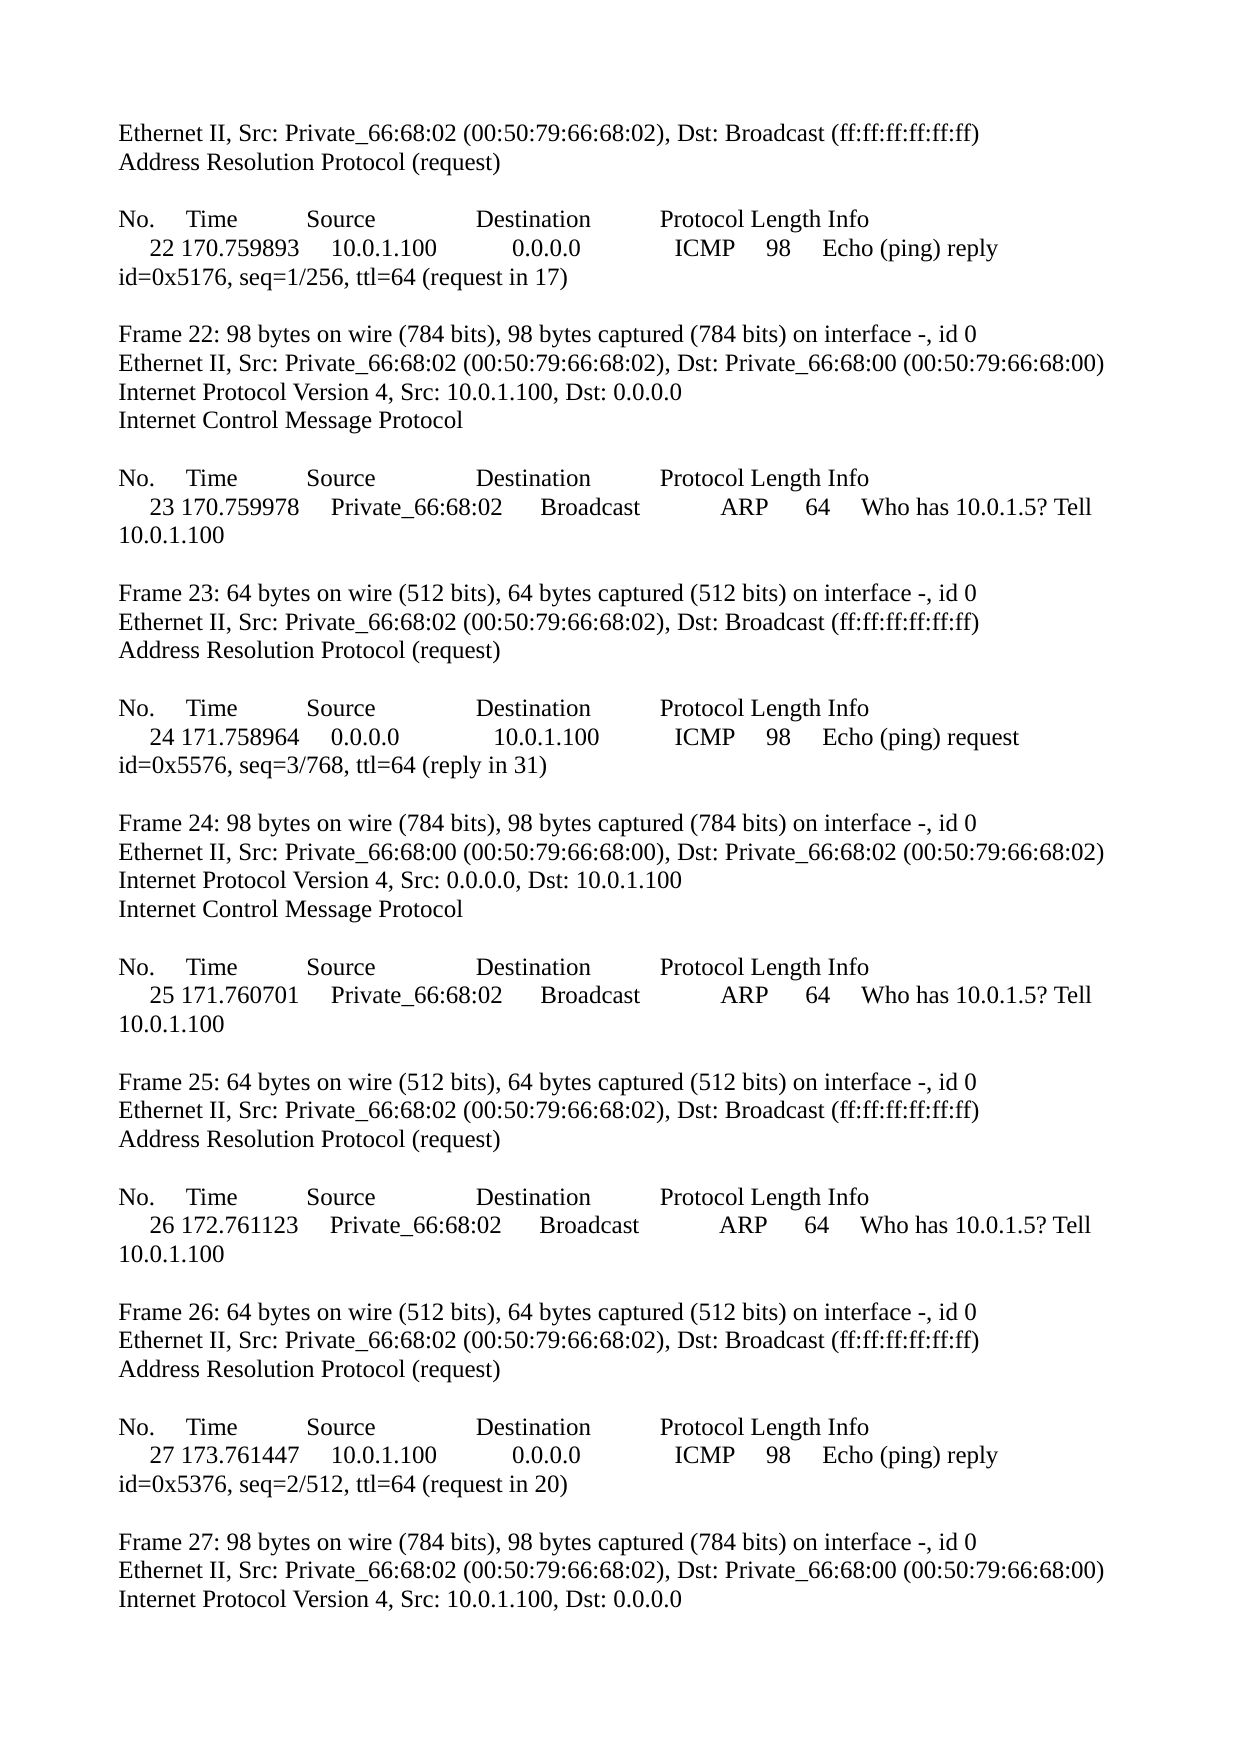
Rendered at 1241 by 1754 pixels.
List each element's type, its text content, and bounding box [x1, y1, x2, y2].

text No. Time Source Destination Protocol Length Info [118, 1412, 1122, 1441]
text 25 171.760701 Private_66:68:02 Broadcast ARP 64 Who has 10.0.1.5? Tell 10.0.1.100 [118, 981, 1122, 1038]
text No. Time Source Destination Protocol Length Info [118, 693, 1122, 722]
text Frame 22: 98 bytes on wire (784 bits), 98 bytes captured (784 bits) on interface -, id 0 [118, 319, 1122, 348]
text Frame 23: 64 bytes on wire (512 bits), 64 bytes captured (512 bits) on interface -, id 0 [118, 578, 1122, 607]
text 24 171.758964 0.0.0.0 10.0.1.100 ICMP 98 Echo (ping) request id=0x5576, seq=3/768, ttl=64 (reply in 31) [118, 722, 1122, 779]
text No. Time Source Destination Protocol Length Info [118, 952, 1122, 981]
text Ethernet II, Src: Private_66:68:02 (00:50:79:66:68:02), Dst: Broadcast (ff:ff:ff:ff:ff:ff) [118, 118, 1122, 147]
text Address Resolution Protocol (request) [118, 1354, 1122, 1383]
text Frame 26: 64 bytes on wire (512 bits), 64 bytes captured (512 bits) on interface -, id 0 [118, 1297, 1122, 1326]
text Ethernet II, Src: Private_66:68:02 (00:50:79:66:68:02), Dst: Broadcast (ff:ff:ff:ff:ff:ff) [118, 1326, 1122, 1354]
text Ethernet II, Src: Private_66:68:02 (00:50:79:66:68:02), Dst: Broadcast (ff:ff:ff:ff:ff:ff) [118, 607, 1122, 636]
text Internet Protocol Version 4, Src: 10.0.1.100, Dst: 0.0.0.0 [118, 1584, 1122, 1613]
text Ethernet II, Src: Private_66:68:02 (00:50:79:66:68:02), Dst: Broadcast (ff:ff:ff:ff:ff:ff) [118, 1096, 1122, 1124]
text Frame 24: 98 bytes on wire (784 bits), 98 bytes captured (784 bits) on interface -, id 0 [118, 808, 1122, 837]
text Address Resolution Protocol (request) [118, 636, 1122, 664]
text Address Resolution Protocol (request) [118, 147, 1122, 176]
text Internet Protocol Version 4, Src: 10.0.1.100, Dst: 0.0.0.0 [118, 377, 1122, 406]
text Internet Control Message Protocol [118, 894, 1122, 923]
text Frame 27: 98 bytes on wire (784 bits), 98 bytes captured (784 bits) on interface -, id 0 [118, 1527, 1122, 1556]
text No. Time Source Destination Protocol Length Info [118, 463, 1122, 492]
text Internet Protocol Version 4, Src: 0.0.0.0, Dst: 10.0.1.100 [118, 866, 1122, 894]
text Internet Control Message Protocol [118, 406, 1122, 434]
text Ethernet II, Src: Private_66:68:02 (00:50:79:66:68:02), Dst: Private_66:68:00 (00:50:79:66:68:00) [118, 1556, 1122, 1584]
text Address Resolution Protocol (request) [118, 1124, 1122, 1153]
text 27 173.761447 10.0.1.100 0.0.0.0 ICMP 98 Echo (ping) reply id=0x5376, seq=2/512, ttl=64 (request in 20) [118, 1441, 1122, 1498]
text Frame 25: 64 bytes on wire (512 bits), 64 bytes captured (512 bits) on interface -, id 0 [118, 1067, 1122, 1096]
text No. Time Source Destination Protocol Length Info [118, 204, 1122, 233]
text No. Time Source Destination Protocol Length Info [118, 1182, 1122, 1211]
text 23 170.759978 Private_66:68:02 Broadcast ARP 64 Who has 10.0.1.5? Tell 10.0.1.100 [118, 492, 1122, 549]
text 26 172.761123 Private_66:68:02 Broadcast ARP 64 Who has 10.0.1.5? Tell 10.0.1.100 [118, 1211, 1122, 1268]
text Ethernet II, Src: Private_66:68:00 (00:50:79:66:68:00), Dst: Private_66:68:02 (00:50:79:66:68:02) [118, 837, 1122, 866]
text Ethernet II, Src: Private_66:68:02 (00:50:79:66:68:02), Dst: Private_66:68:00 (00:50:79:66:68:00) [118, 348, 1122, 377]
text 22 170.759893 10.0.1.100 0.0.0.0 ICMP 98 Echo (ping) reply id=0x5176, seq=1/256, ttl=64 (request in 17) [118, 233, 1122, 291]
